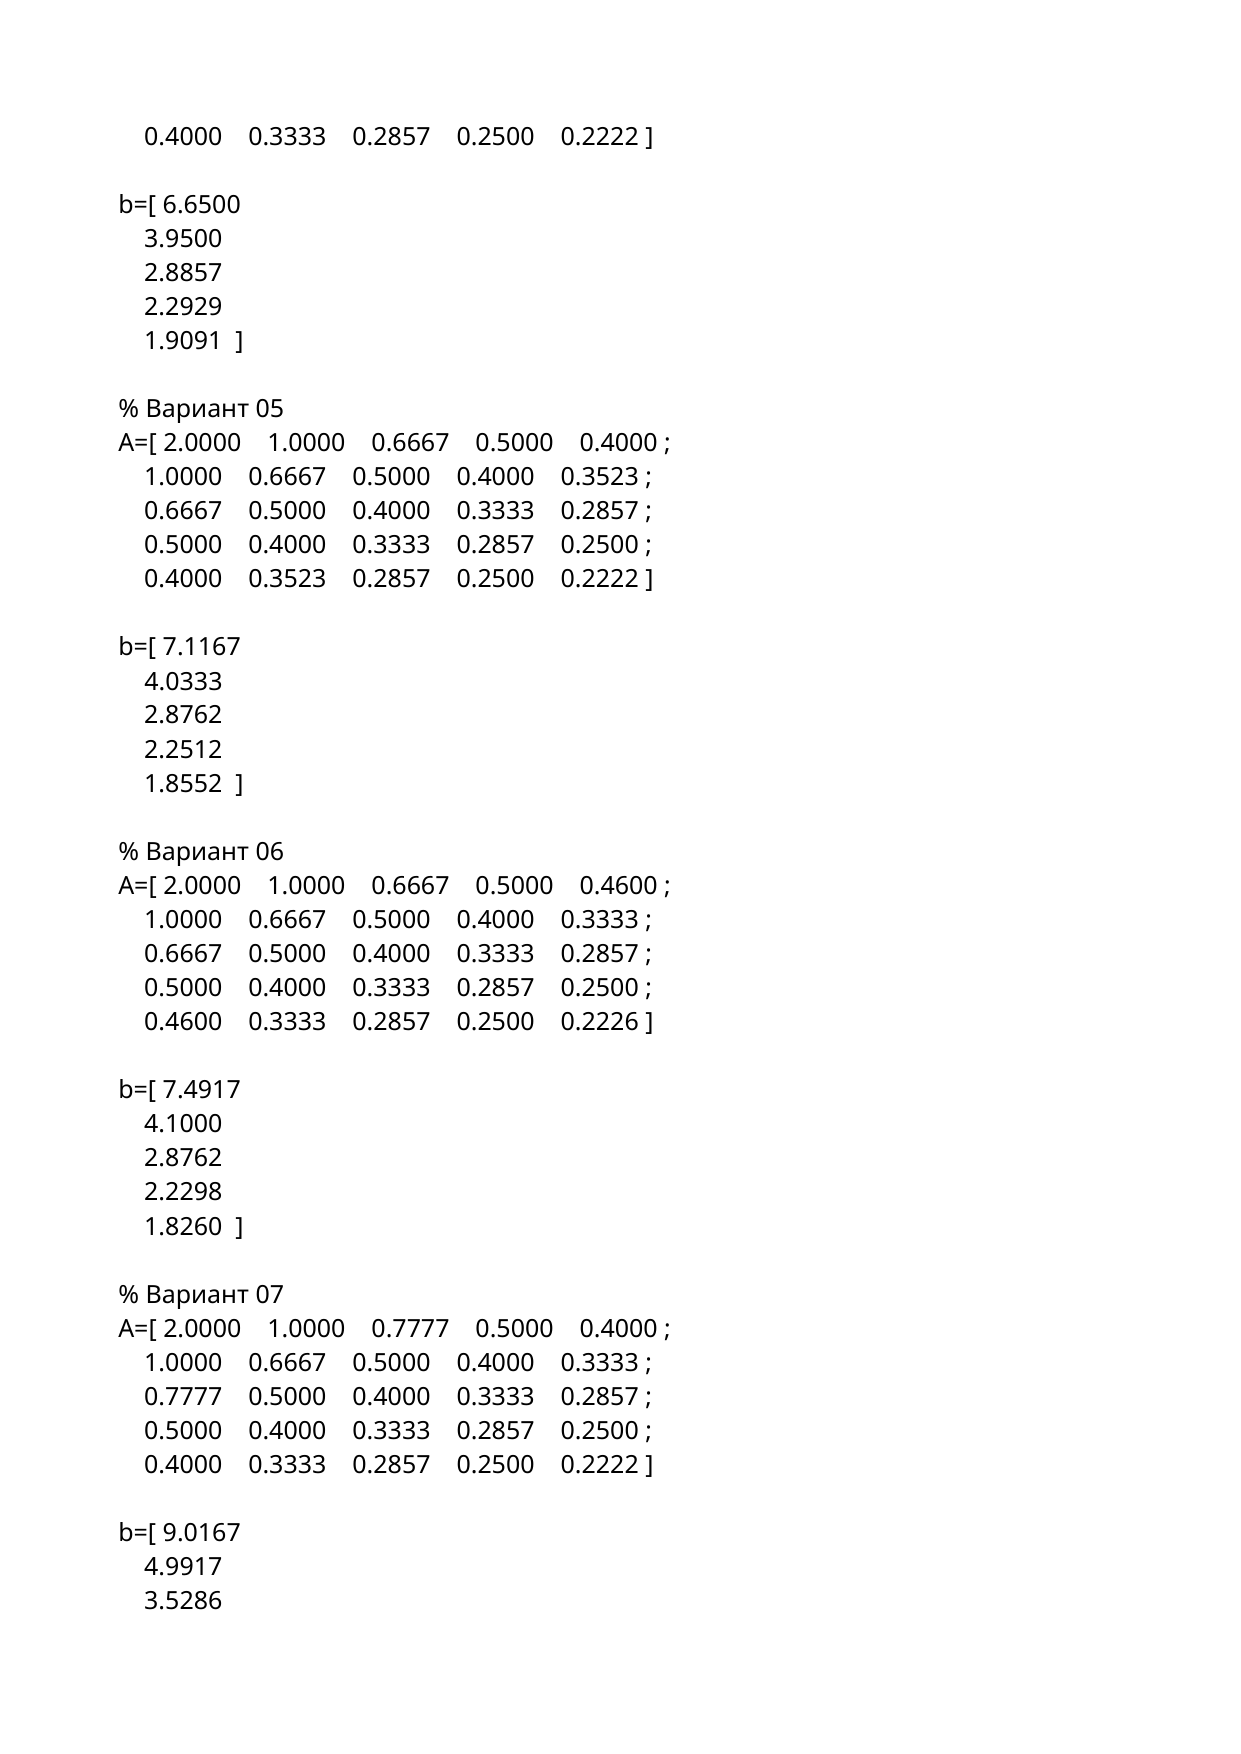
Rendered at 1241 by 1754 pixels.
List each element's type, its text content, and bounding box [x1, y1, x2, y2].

text 4.1000 [118, 1106, 1122, 1140]
text 4.9917 [118, 1549, 1122, 1583]
text b=[ 6.6500 [118, 186, 1122, 220]
text 0.5000 0.4000 0.3333 0.2857 0.2500 ; [118, 527, 1122, 561]
text 2.8762 [118, 1140, 1122, 1174]
text 4.0333 [118, 663, 1122, 697]
text 1.8552 ] [118, 765, 1122, 799]
text 2.8857 [118, 254, 1122, 288]
text 0.7777 0.5000 0.4000 0.3333 0.2857 ; [118, 1378, 1122, 1412]
text 0.4600 0.3333 0.2857 0.2500 0.2226 ] [118, 1004, 1122, 1038]
text 2.2298 [118, 1174, 1122, 1208]
text 0.6667 0.5000 0.4000 0.3333 0.2857 ; [118, 936, 1122, 970]
text 1.0000 0.6667 0.5000 0.4000 0.3523 ; [118, 459, 1122, 493]
text 0.5000 0.4000 0.3333 0.2857 0.2500 ; [118, 1412, 1122, 1447]
text 1.9091 ] [118, 322, 1122, 357]
text 2.2512 [118, 731, 1122, 765]
text b=[ 9.0167 [118, 1515, 1122, 1549]
text 0.4000 0.3333 0.2857 0.2500 0.2222 ] [118, 118, 1122, 152]
text 0.6667 0.5000 0.4000 0.3333 0.2857 ; [118, 493, 1122, 527]
text 1.0000 0.6667 0.5000 0.4000 0.3333 ; [118, 902, 1122, 936]
text b=[ 7.4917 [118, 1072, 1122, 1106]
text A=[ 2.0000 1.0000 0.6667 0.5000 0.4000 ; [118, 425, 1122, 459]
text % Вариант 05 [118, 391, 1122, 425]
text 2.2929 [118, 288, 1122, 322]
text 3.9500 [118, 220, 1122, 254]
text A=[ 2.0000 1.0000 0.7777 0.5000 0.4000 ; [118, 1310, 1122, 1344]
text 2.8762 [118, 697, 1122, 731]
text % Вариант 07 [118, 1276, 1122, 1310]
text 1.8260 ] [118, 1208, 1122, 1242]
text 0.4000 0.3523 0.2857 0.2500 0.2222 ] [118, 561, 1122, 595]
text A=[ 2.0000 1.0000 0.6667 0.5000 0.4600 ; [118, 867, 1122, 902]
text 3.5286 [118, 1583, 1122, 1617]
text % Вариант 06 [118, 833, 1122, 867]
text 1.0000 0.6667 0.5000 0.4000 0.3333 ; [118, 1344, 1122, 1378]
text 0.5000 0.4000 0.3333 0.2857 0.2500 ; [118, 970, 1122, 1004]
text b=[ 7.1167 [118, 629, 1122, 663]
text 0.4000 0.3333 0.2857 0.2500 0.2222 ] [118, 1447, 1122, 1481]
